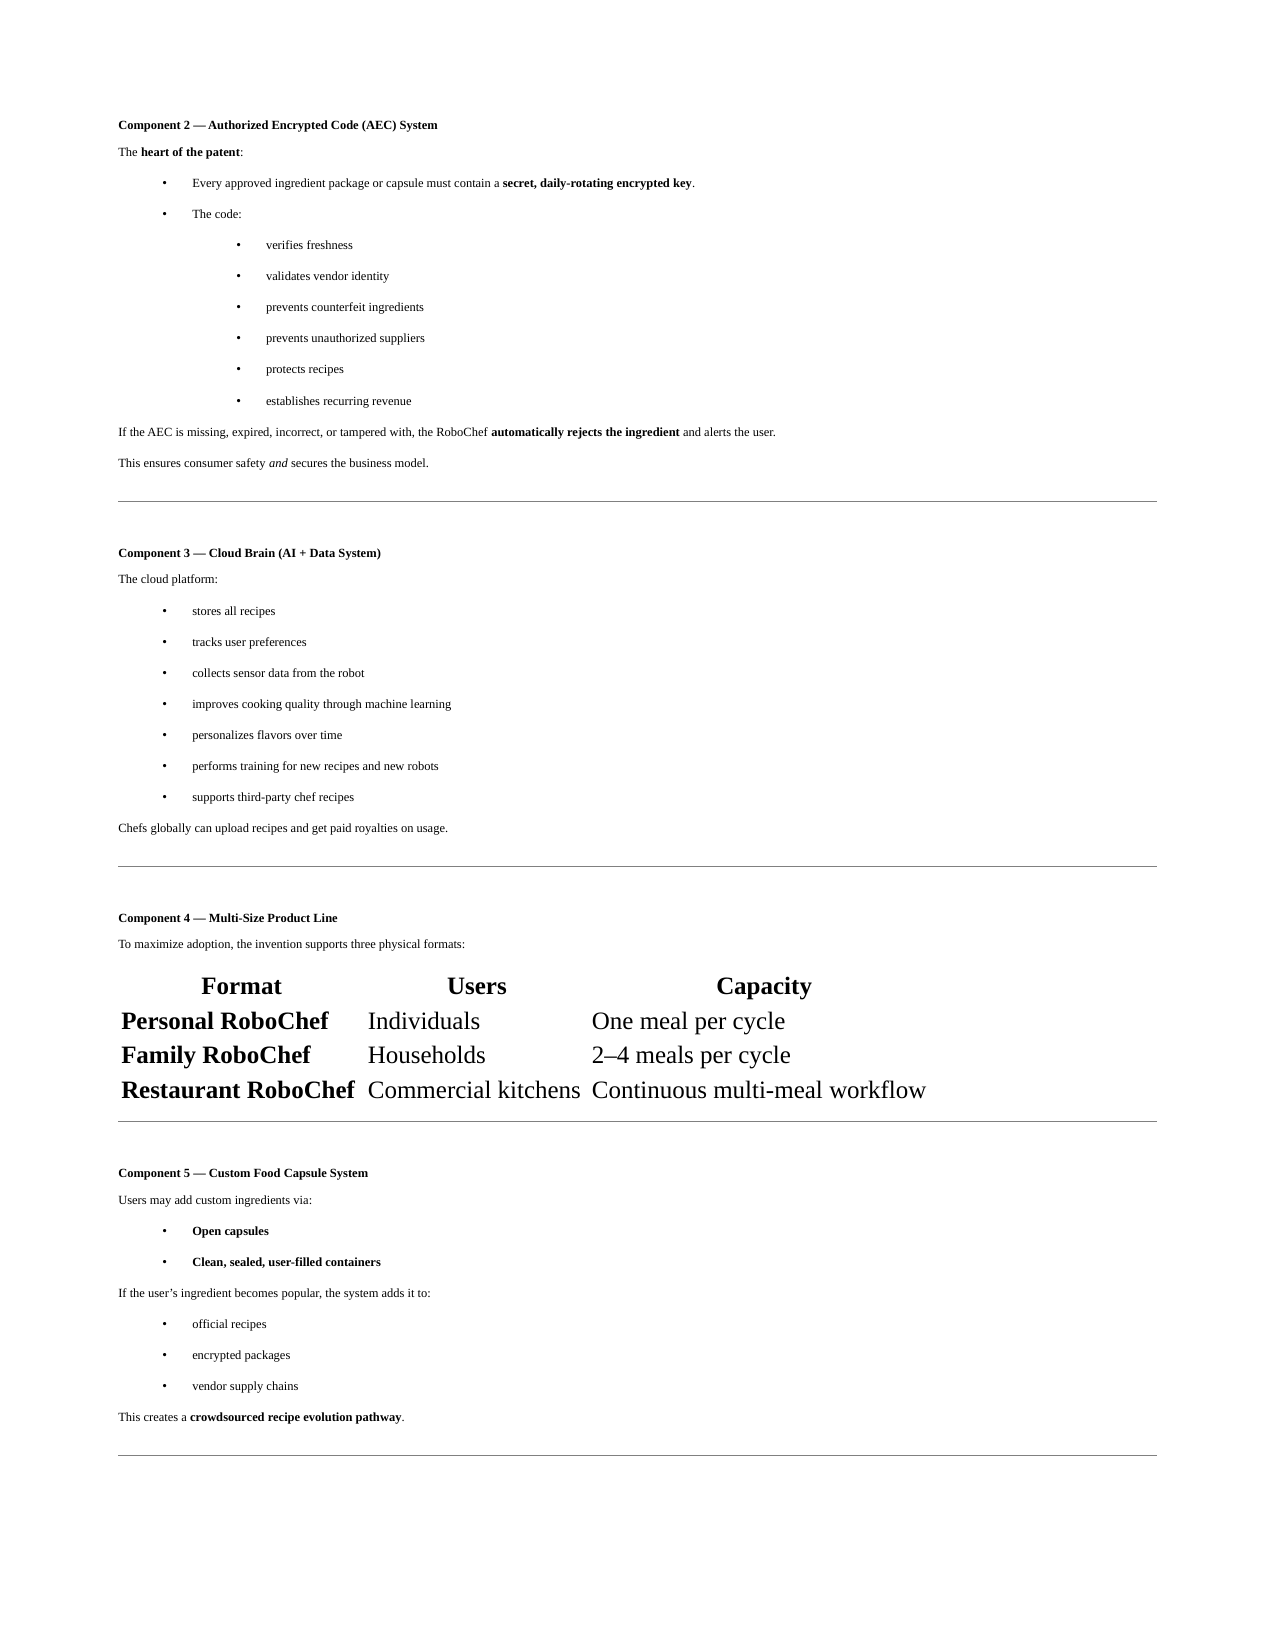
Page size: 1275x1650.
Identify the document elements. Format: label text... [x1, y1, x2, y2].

list personalizes flavors over time [162, 727, 1157, 742]
list stores all recipes [162, 603, 1157, 618]
text If the AEC is missing, expired, incorrect, or tampered with, the RoboChef automatically rejects the ingredient and alerts the user. [118, 424, 1157, 439]
list Open capsules [162, 1223, 1157, 1238]
text This ensures consumer safety and secures the business model. [118, 455, 1157, 470]
list prevents counterfeit ingredients [236, 300, 1157, 314]
text This creates a crowdsourced recipe evolution pathway. [118, 1410, 1157, 1424]
table_header Capacity [589, 968, 939, 1003]
list Every approved ingredient package or capsule must contain a secret, daily-rotating encrypted key. [162, 176, 1157, 190]
list encrypted packages [162, 1348, 1157, 1362]
list official recipes [162, 1317, 1157, 1331]
table_cell Individuals [365, 1003, 589, 1037]
table_cell Family RoboChef [118, 1038, 365, 1072]
subtitle Component 4 — Multi-Size Product Line [118, 910, 1157, 925]
table_header Format [118, 968, 365, 1003]
list improves cooking quality through machine learning [162, 696, 1157, 711]
table_cell Households [365, 1038, 589, 1072]
table_cell Continuous multi-meal workflow [589, 1072, 939, 1107]
subtitle Component 5 — Custom Food Capsule System [118, 1166, 1157, 1180]
list performs training for new recipes and new robots [162, 758, 1157, 773]
subtitle Component 3 — Cloud Brain (AI + Data System) [118, 545, 1157, 560]
table_cell Personal RoboChef [118, 1003, 365, 1037]
list The code: [162, 207, 1157, 221]
table_cell One meal per cycle [589, 1003, 939, 1037]
text The cloud platform: [118, 572, 1157, 587]
list Clean, sealed, user-filled containers [162, 1254, 1157, 1269]
subtitle Component 2 — Authorized Encrypted Code (AEC) System [118, 118, 1157, 132]
list prevents unauthorized suppliers [236, 331, 1157, 346]
list establishes recurring revenue [236, 393, 1157, 408]
text If the user’s ingredient becomes popular, the system adds it to: [118, 1286, 1157, 1300]
text Chefs globally can upload recipes and get paid royalties on usage. [118, 821, 1157, 835]
table_cell 2–4 meals per cycle [589, 1038, 939, 1072]
text To maximize adoption, the invention supports three physical formats: [118, 937, 1157, 952]
list protects recipes [236, 362, 1157, 377]
list validates vendor identity [236, 269, 1157, 283]
list tracks user preferences [162, 634, 1157, 649]
text Users may add custom ingredients via: [118, 1192, 1157, 1207]
list vendor supply chains [162, 1379, 1157, 1393]
table_cell Commercial kitchens [365, 1072, 589, 1107]
table_cell Restaurant RoboChef [118, 1072, 365, 1107]
table_header Users [365, 968, 589, 1003]
list supports third-party chef recipes [162, 789, 1157, 804]
list verifies freshness [236, 238, 1157, 252]
text The heart of the patent: [118, 145, 1157, 159]
list collects sensor data from the robot [162, 665, 1157, 680]
